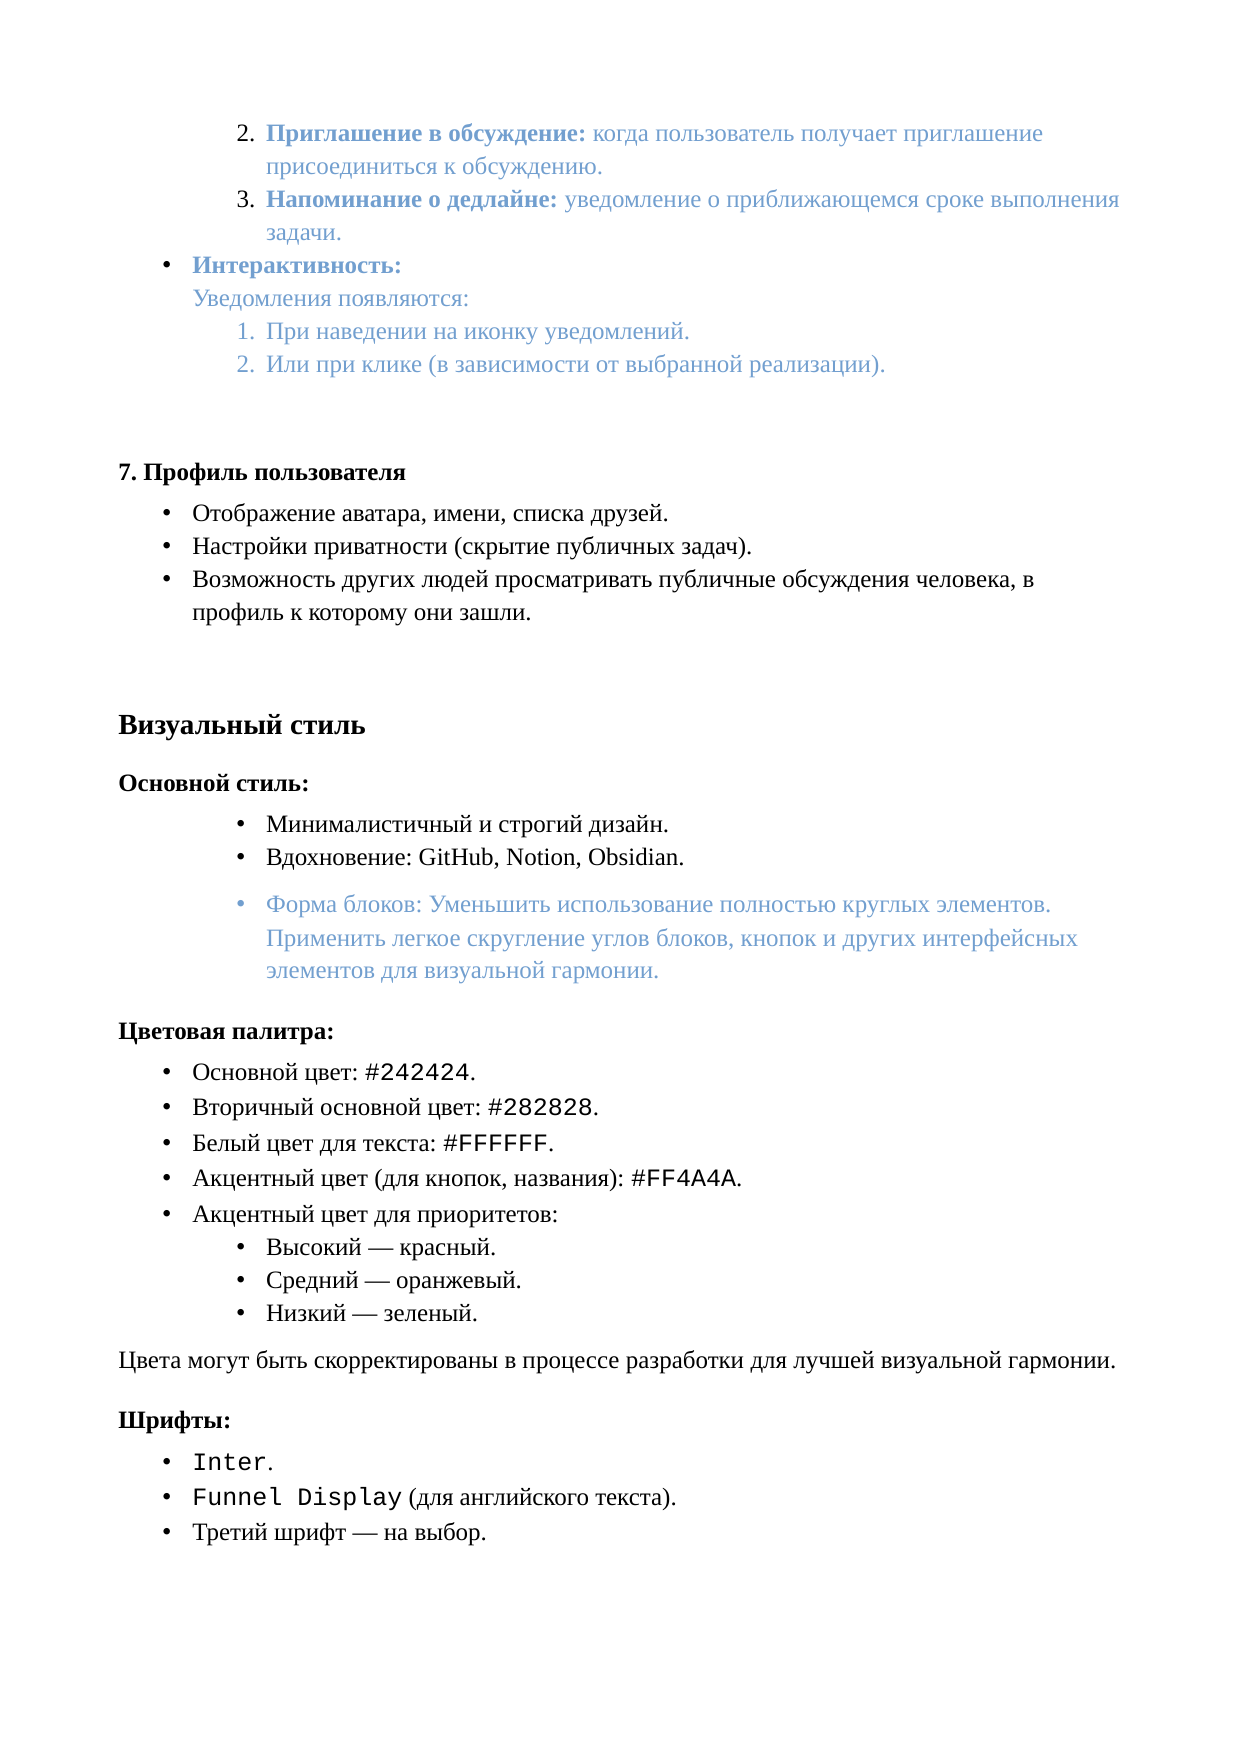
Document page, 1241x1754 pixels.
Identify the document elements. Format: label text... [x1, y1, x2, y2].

list Белый цвет для текста: #FFFFFF. [162, 1128, 1122, 1159]
list Inter. [162, 1447, 1122, 1477]
list Высокий — красный. [236, 1232, 1122, 1260]
list Или при клике (в зависимости от выбранной реализации). [236, 349, 1122, 378]
list При наведении на иконку уведомлений. [236, 316, 1122, 345]
subtitle Основной стиль: [118, 768, 1122, 796]
list Низкий — зеленый. [236, 1298, 1122, 1326]
list Отображение аватара, имени, списка друзей. [162, 498, 1122, 527]
subtitle Шрифты: [118, 1405, 1122, 1434]
list Вдохновение: GitHub, Notion, Obsidian. [236, 842, 1122, 871]
list Минималистичный и строгий дизайн. [236, 809, 1122, 838]
list Funnel Display (для английского текста). [162, 1482, 1122, 1513]
list Форма блоков: Уменьшить использование полностью круглых элементов. Применить легкое скругление углов блоков, кнопок и других интерфейсных элементов для визуальной гармонии. [236, 889, 1122, 984]
list Вторичный основной цвет: #282828. [162, 1092, 1122, 1123]
list Интерактивность: Уведомления появляются: [162, 250, 1122, 312]
list Средний — оранжевый. [236, 1265, 1122, 1293]
subtitle Цветовая палитра: [118, 1016, 1122, 1044]
text Цвета могут быть скорректированы в процессе разработки для лучшей визуальной гармонии. [118, 1345, 1122, 1374]
list Настройки приватности (скрытие публичных задач). [162, 531, 1122, 560]
list Акцентный цвет (для кнопок, названия): #FF4A4A. [162, 1163, 1122, 1194]
subtitle 7. Профиль пользователя [118, 457, 1122, 486]
list Третий шрифт — на выбор. [162, 1517, 1122, 1546]
list Напоминание о дедлайне: уведомление о приближающемся сроке выполнения задачи. [236, 184, 1122, 246]
list Основной цвет: #242424. [162, 1057, 1122, 1088]
list Приглашение в обсуждение: когда пользователь получает приглашение присоединиться к обсуждению. [236, 118, 1122, 180]
subtitle Визуальный стиль [118, 707, 1122, 741]
list Акцентный цвет для приоритетов: [162, 1199, 1122, 1227]
list Возможность других людей просматривать публичные обсуждения человека, в профиль к которому они зашли. [162, 564, 1122, 626]
